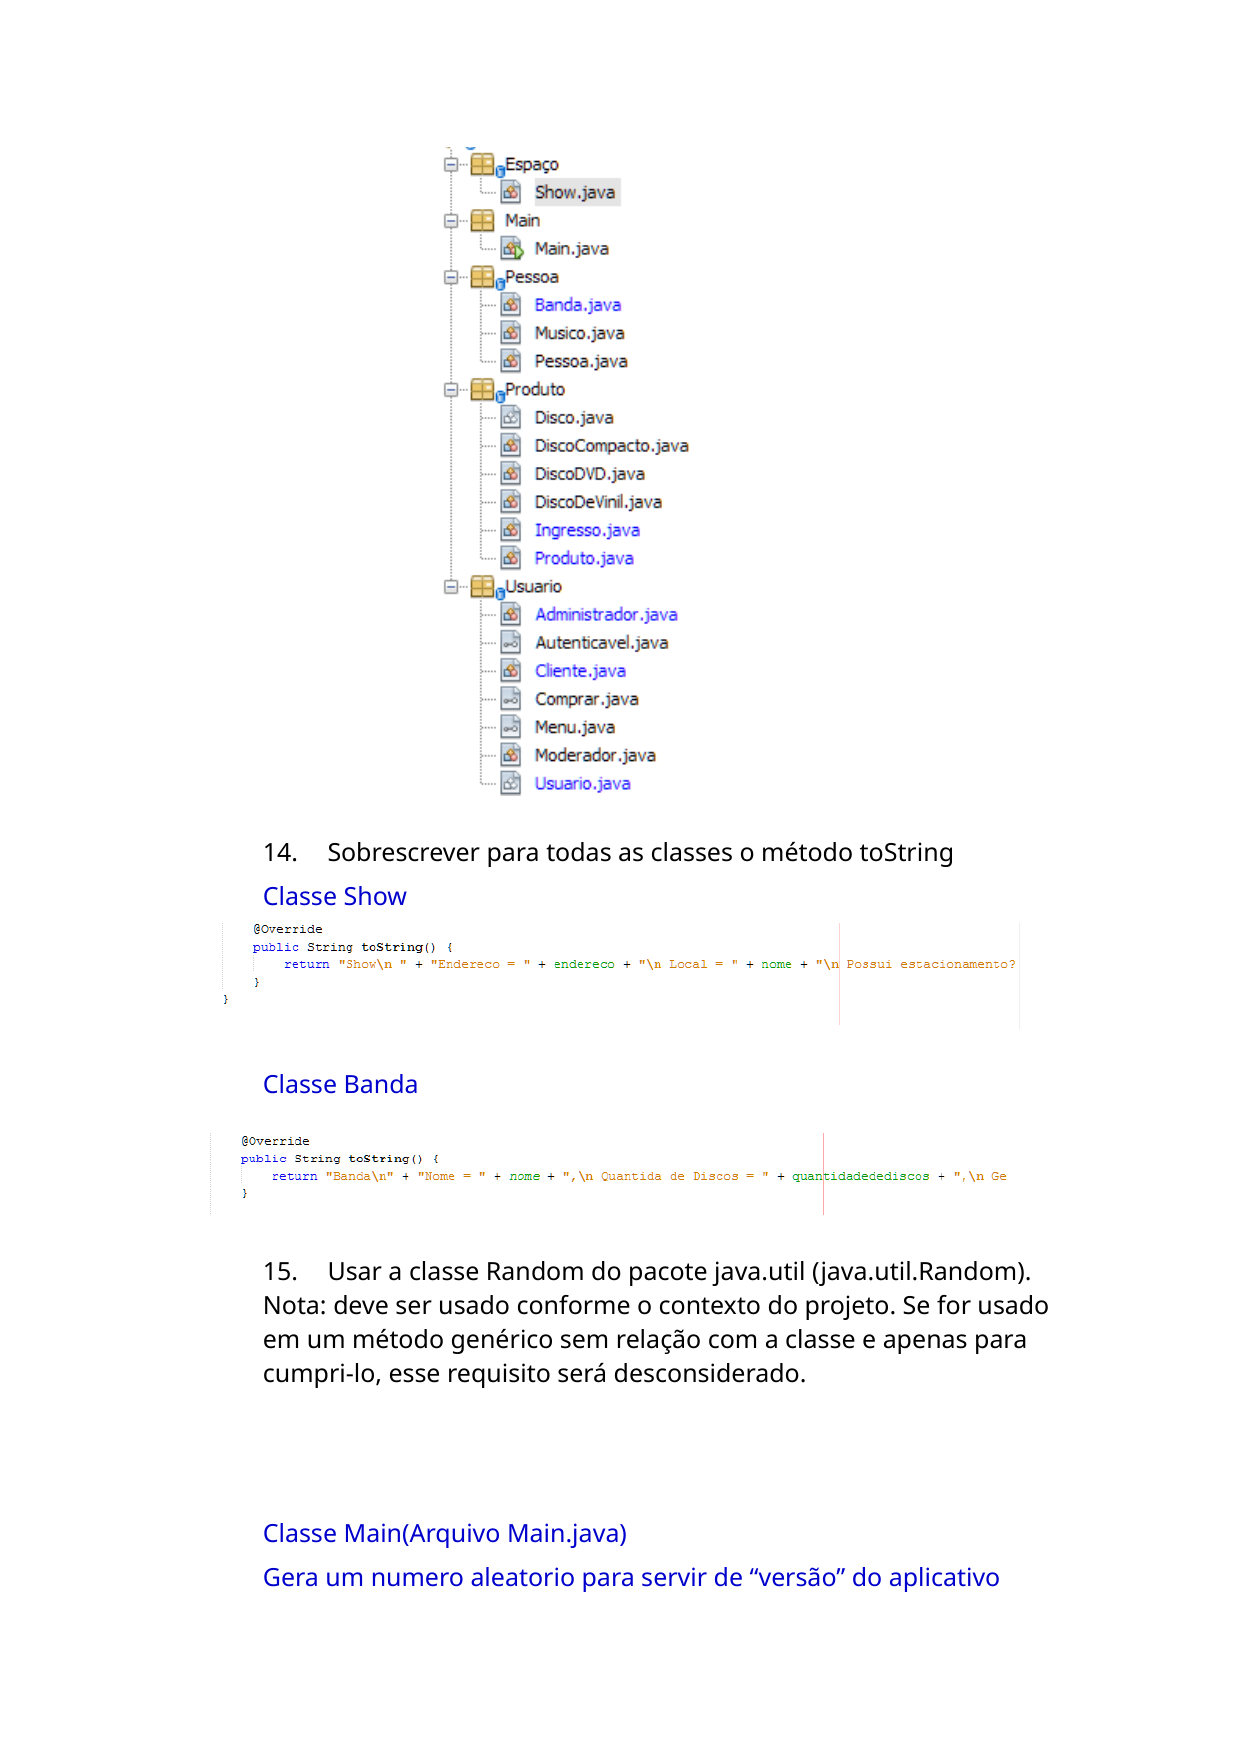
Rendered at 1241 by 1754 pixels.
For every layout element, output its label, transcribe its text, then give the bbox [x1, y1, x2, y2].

picture [207, 1133, 1008, 1215]
picture [219, 923, 1021, 1029]
list Classe Main(Arquivo Main.java) [263, 1515, 1063, 1549]
list Sobrescrever para todas as classes o método toString [263, 834, 1063, 868]
picture [424, 147, 817, 796]
list Classe Show [263, 879, 1063, 913]
list Classe Banda [263, 1067, 1063, 1101]
text Gera um numero aleatorio para servir de “versão” do aplicativo [263, 1560, 1063, 1594]
list Usar a classe Random do pacote java.util (java.util.Random). Nota: deve ser usado conforme o contexto do projeto. Se for usado em um método genérico sem relação com a classe e apenas para cumpri-lo, esse requisito será desconsiderado. [263, 1253, 1063, 1390]
